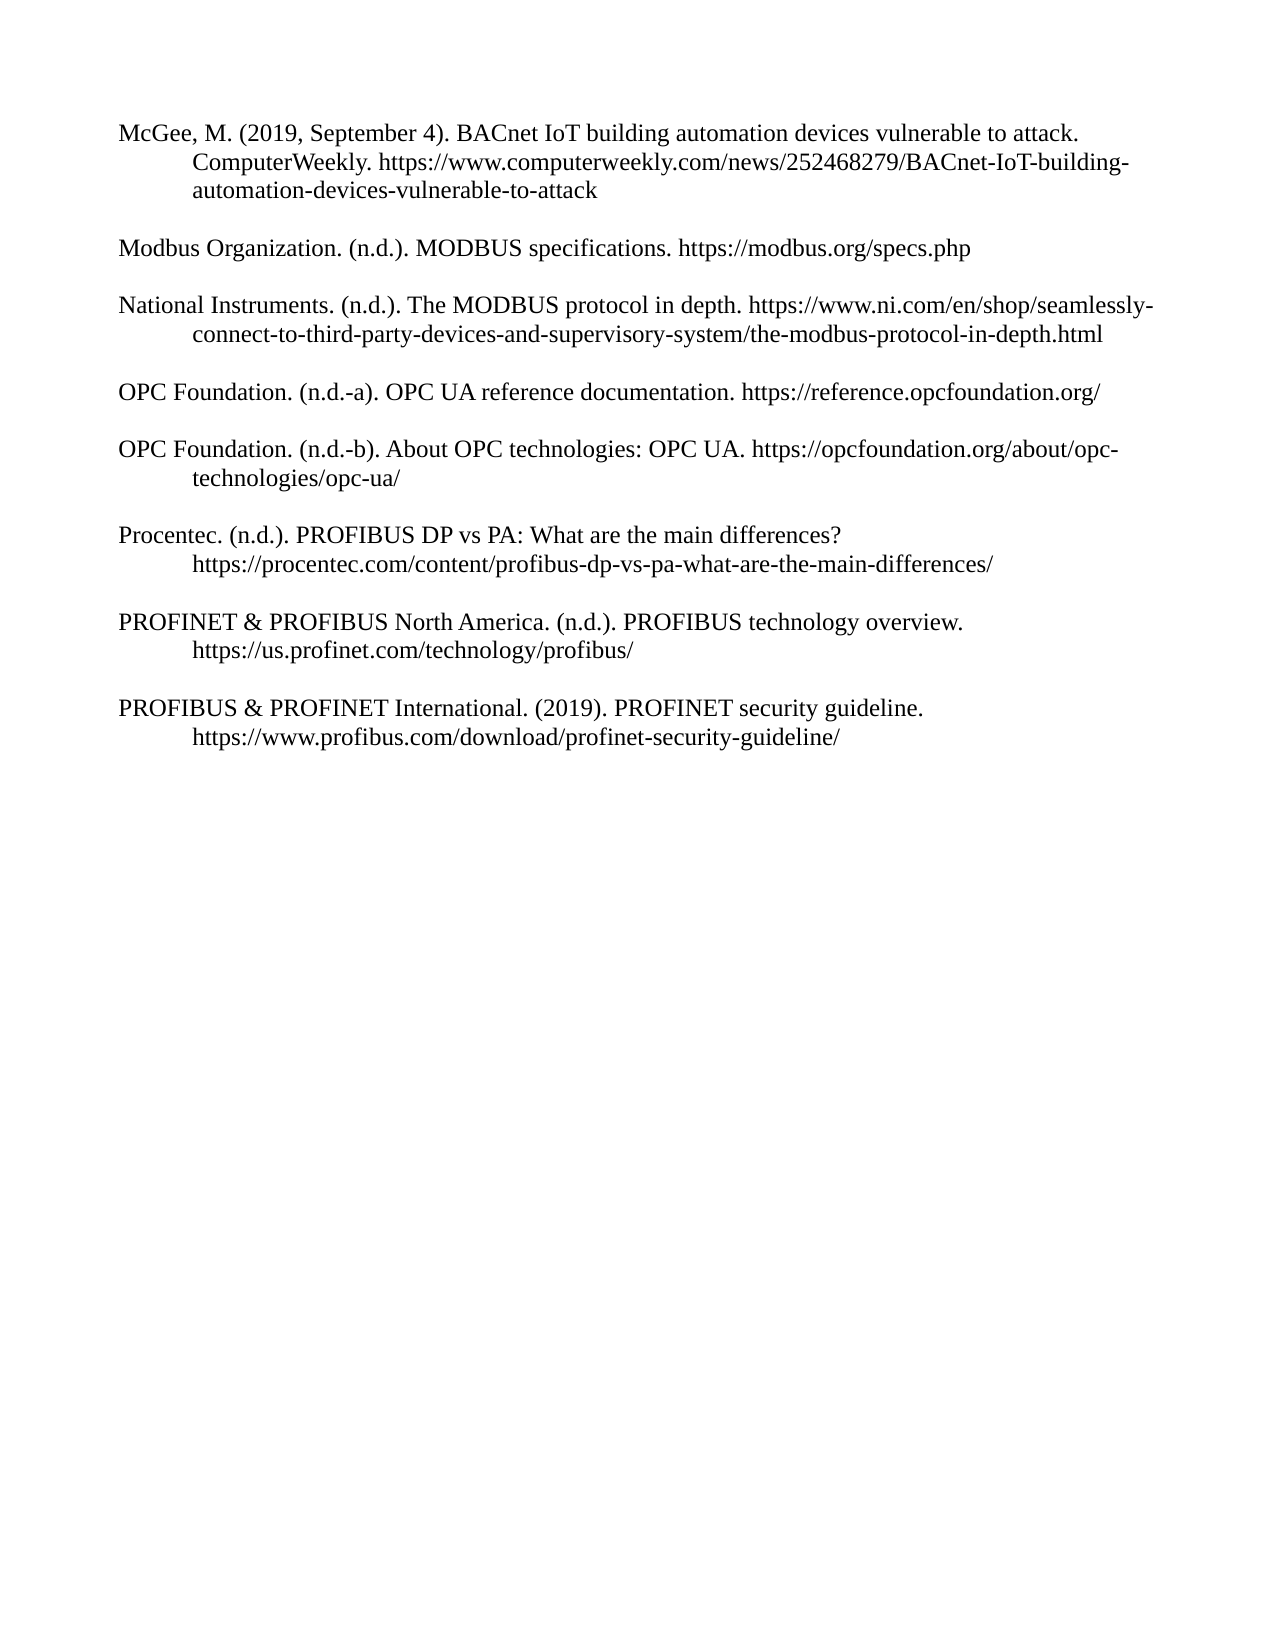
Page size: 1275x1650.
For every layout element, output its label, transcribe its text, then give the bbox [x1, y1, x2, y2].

text National Instruments. (n.d.). The MODBUS protocol in depth. https://www.ni.com/en/shop/seamlessly- connect-to-third-party-devices-and-supervisory-system/the-modbus-protocol-in-depth.html [118, 291, 1157, 348]
text McGee, M. (2019, September 4). BACnet IoT building automation devices vulnerable to attack. ComputerWeekly. https://www.computerweekly.com/news/252468279/BACnet-IoT-building- automation-devices-vulnerable-to-attack [118, 118, 1157, 204]
text Procentec. (n.d.). PROFIBUS DP vs PA: What are the main differences? https://procentec.com/content/profibus-dp-vs-pa-what-are-the-main-differences/ [118, 521, 1157, 578]
text PROFINET & PROFIBUS North America. (n.d.). PROFIBUS technology overview. https://us.profinet.com/technology/profibus/ [118, 607, 1157, 664]
text PROFIBUS & PROFINET International. (2019). PROFINET security guideline. https://www.profibus.com/download/profinet-security-guideline/ [118, 693, 1157, 751]
text OPC Foundation. (n.d.-b). About OPC technologies: OPC UA. https://opcfoundation.org/about/opc- technologies/opc-ua/ [118, 434, 1157, 492]
text Modbus Organization. (n.d.). MODBUS specifications. https://modbus.org/specs.php [118, 233, 1157, 262]
text OPC Foundation. (n.d.-a). OPC UA reference documentation. https://reference.opcfoundation.org/ [118, 377, 1157, 406]
